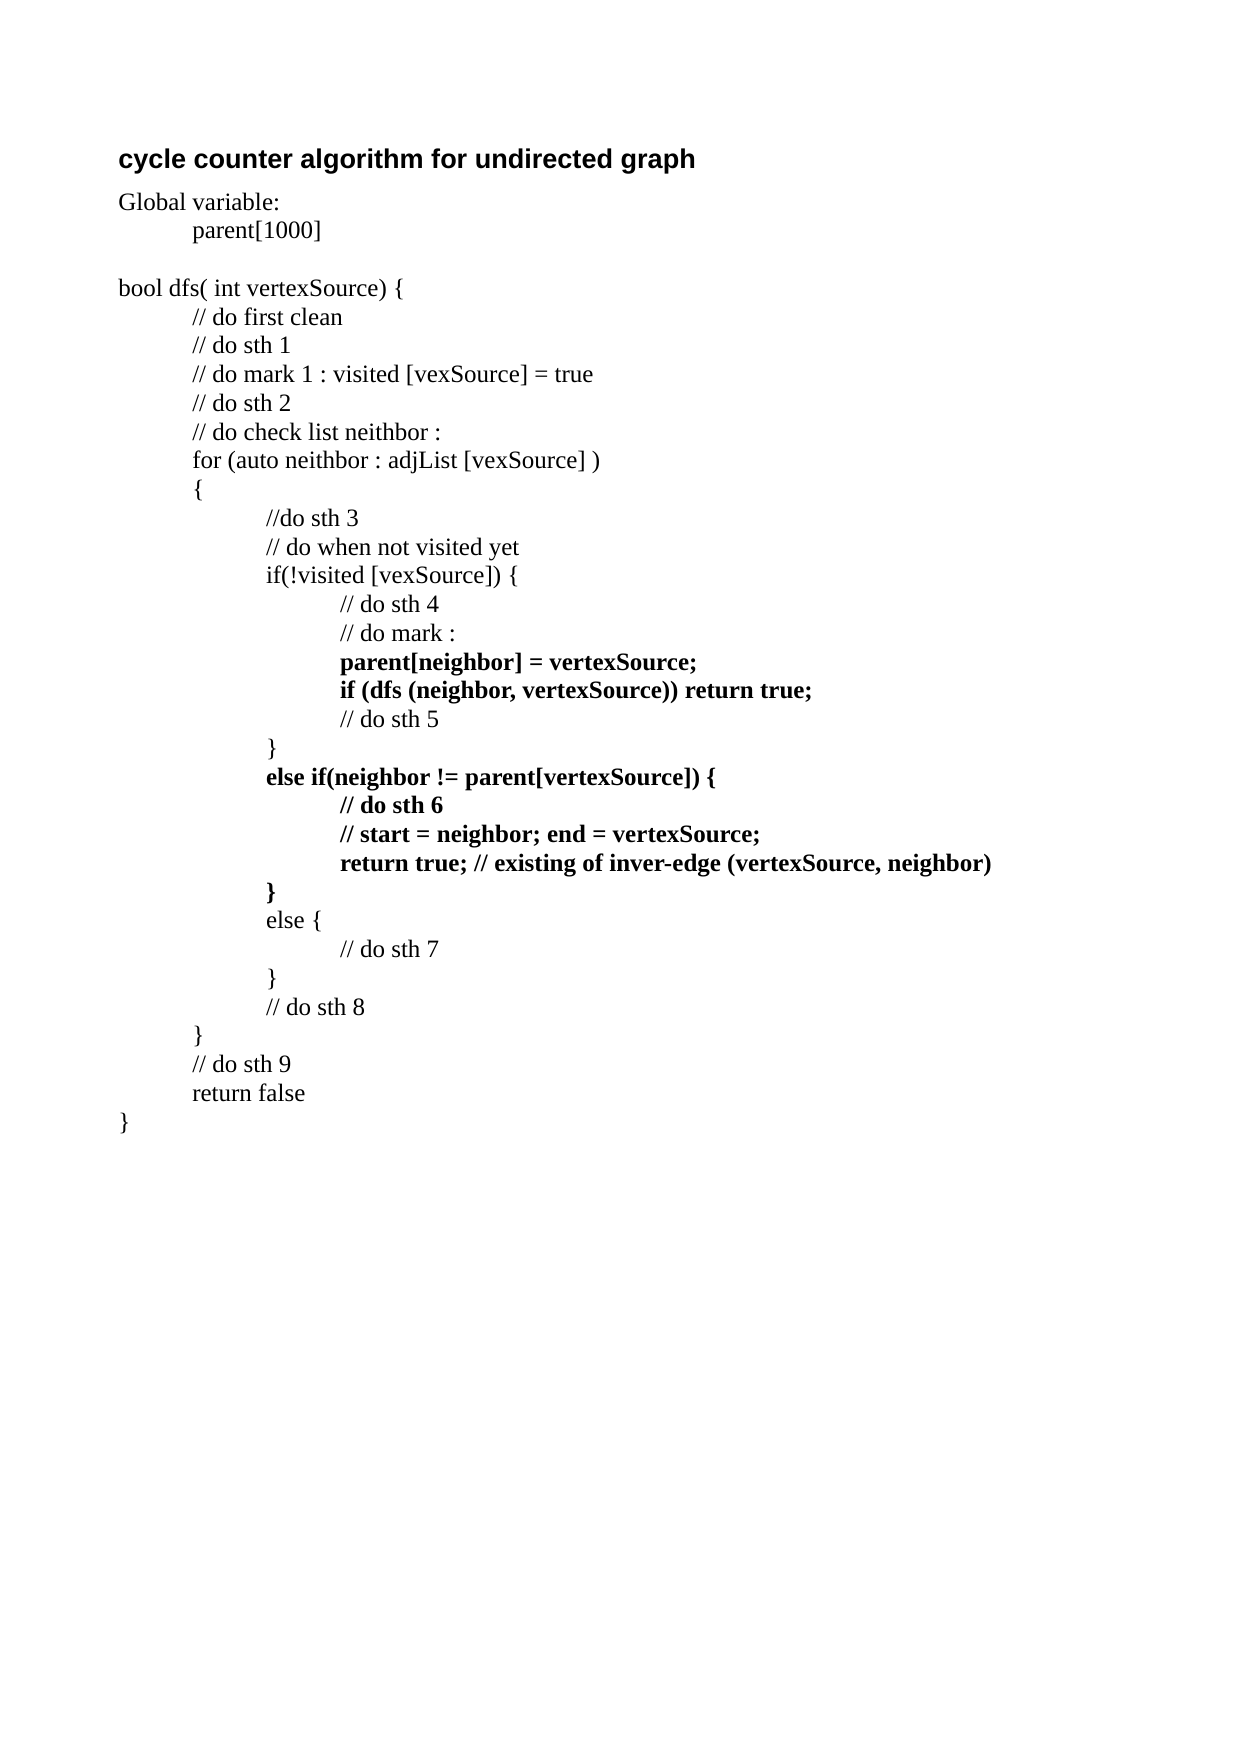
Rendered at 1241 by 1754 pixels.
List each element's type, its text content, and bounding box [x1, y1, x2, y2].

text } [118, 1107, 1122, 1136]
text // do sth 7 [118, 934, 1122, 963]
text // do check list neithbor : [118, 417, 1122, 446]
text // do sth 4 [118, 589, 1122, 618]
text return true; // existing of inver-edge (vertexSource, neighbor) [118, 848, 1122, 877]
text //do sth 3 [118, 503, 1122, 532]
text else { [118, 906, 1122, 934]
text else if(neighbor != parent[vertexSource]) { [118, 762, 1122, 791]
text } [118, 1021, 1122, 1049]
text // do sth 9 [118, 1049, 1122, 1078]
subtitle cycle counter algorithm for undirected graph [118, 143, 1122, 174]
text // do sth 8 [118, 992, 1122, 1021]
text // do sth 5 [118, 704, 1122, 733]
text if(!visited [vexSource]) { [118, 561, 1122, 589]
text bool dfs( int vertexSource) { [118, 273, 1122, 302]
text } [118, 733, 1122, 762]
text for (auto neithbor : adjList [vexSource] ) [118, 446, 1122, 474]
text // do when not visited yet [118, 532, 1122, 561]
text // do sth 1 [118, 331, 1122, 359]
text // do first clean [118, 302, 1122, 331]
text return false [118, 1078, 1122, 1107]
text // do sth 2 [118, 388, 1122, 417]
text } [118, 963, 1122, 992]
text parent[1000] [118, 216, 1122, 244]
text } [118, 877, 1122, 906]
text parent[neighbor] = vertexSource; [118, 647, 1122, 676]
text Global variable: [118, 187, 1122, 216]
text // start = neighbor; end = vertexSource; [118, 819, 1122, 848]
text // do mark : [118, 618, 1122, 647]
text // do sth 6 [118, 791, 1122, 819]
text // do mark 1 : visited [vexSource] = true [118, 359, 1122, 388]
text { [118, 474, 1122, 503]
text if (dfs (neighbor, vertexSource)) return true; [118, 676, 1122, 704]
